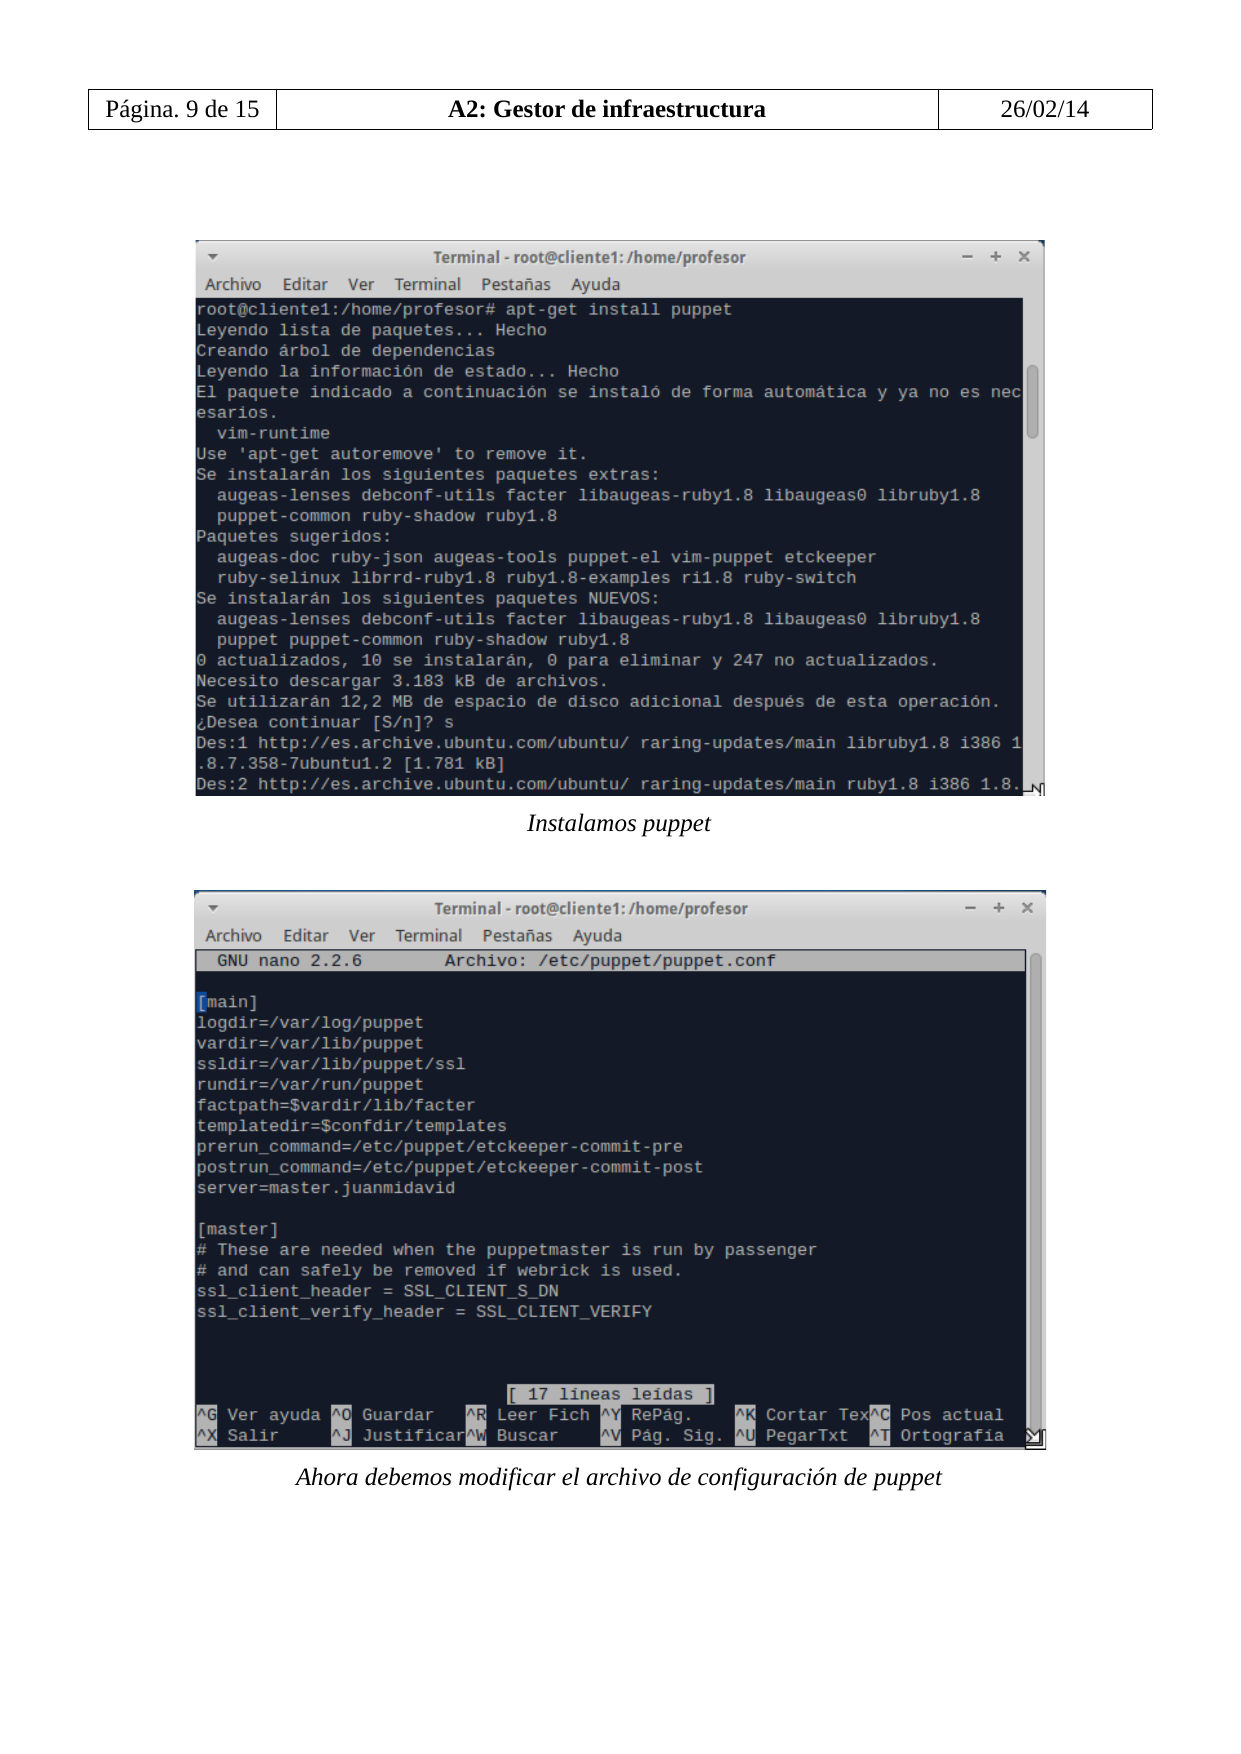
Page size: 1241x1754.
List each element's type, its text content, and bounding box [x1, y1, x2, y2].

picture [195, 240, 1045, 796]
text Ahora debemos modificar el archivo de configuración de puppet [88, 1462, 1152, 1491]
text Instalamos puppet [88, 808, 1152, 836]
picture [194, 890, 1047, 1450]
